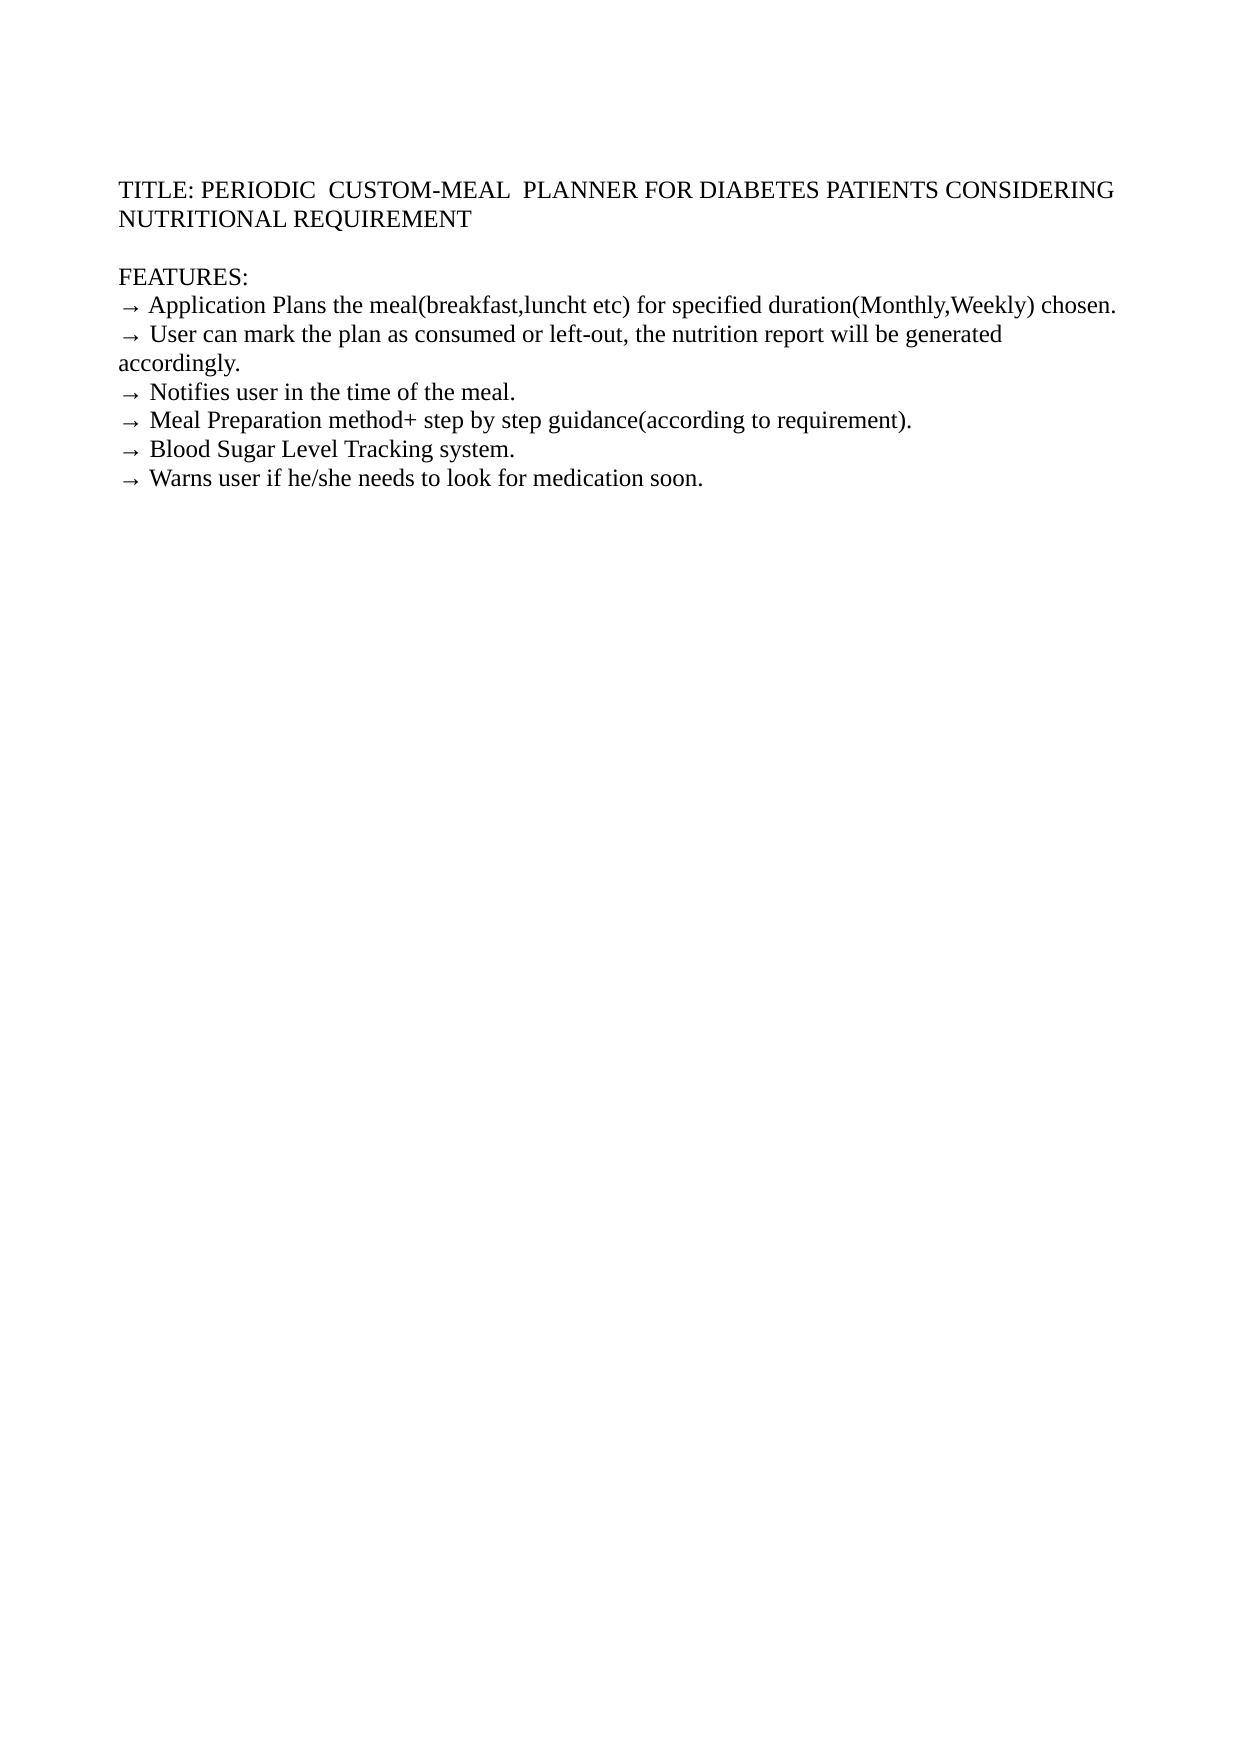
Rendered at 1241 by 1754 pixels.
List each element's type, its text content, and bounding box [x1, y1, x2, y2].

text → Notifies user in the time of the meal. [118, 377, 1122, 406]
text → Blood Sugar Level Tracking system. [118, 434, 1122, 463]
text → User can mark the plan as consumed or left-out, the nutrition report will be generated accordingly. [118, 319, 1122, 377]
text FEATURES: [118, 262, 1122, 291]
text → Warns user if he/she needs to look for medication soon. [118, 463, 1122, 492]
text TITLE: PERIODIC CUSTOM-MEAL PLANNER FOR DIABETES PATIENTS CONSIDERING NUTRITIONAL REQUIREMENT [118, 176, 1122, 233]
text → Meal Preparation method+ step by step guidance(according to requirement). [118, 406, 1122, 434]
text → Application Plans the meal(breakfast,luncht etc) for specified duration(Monthly,Weekly) chosen. [118, 291, 1122, 319]
